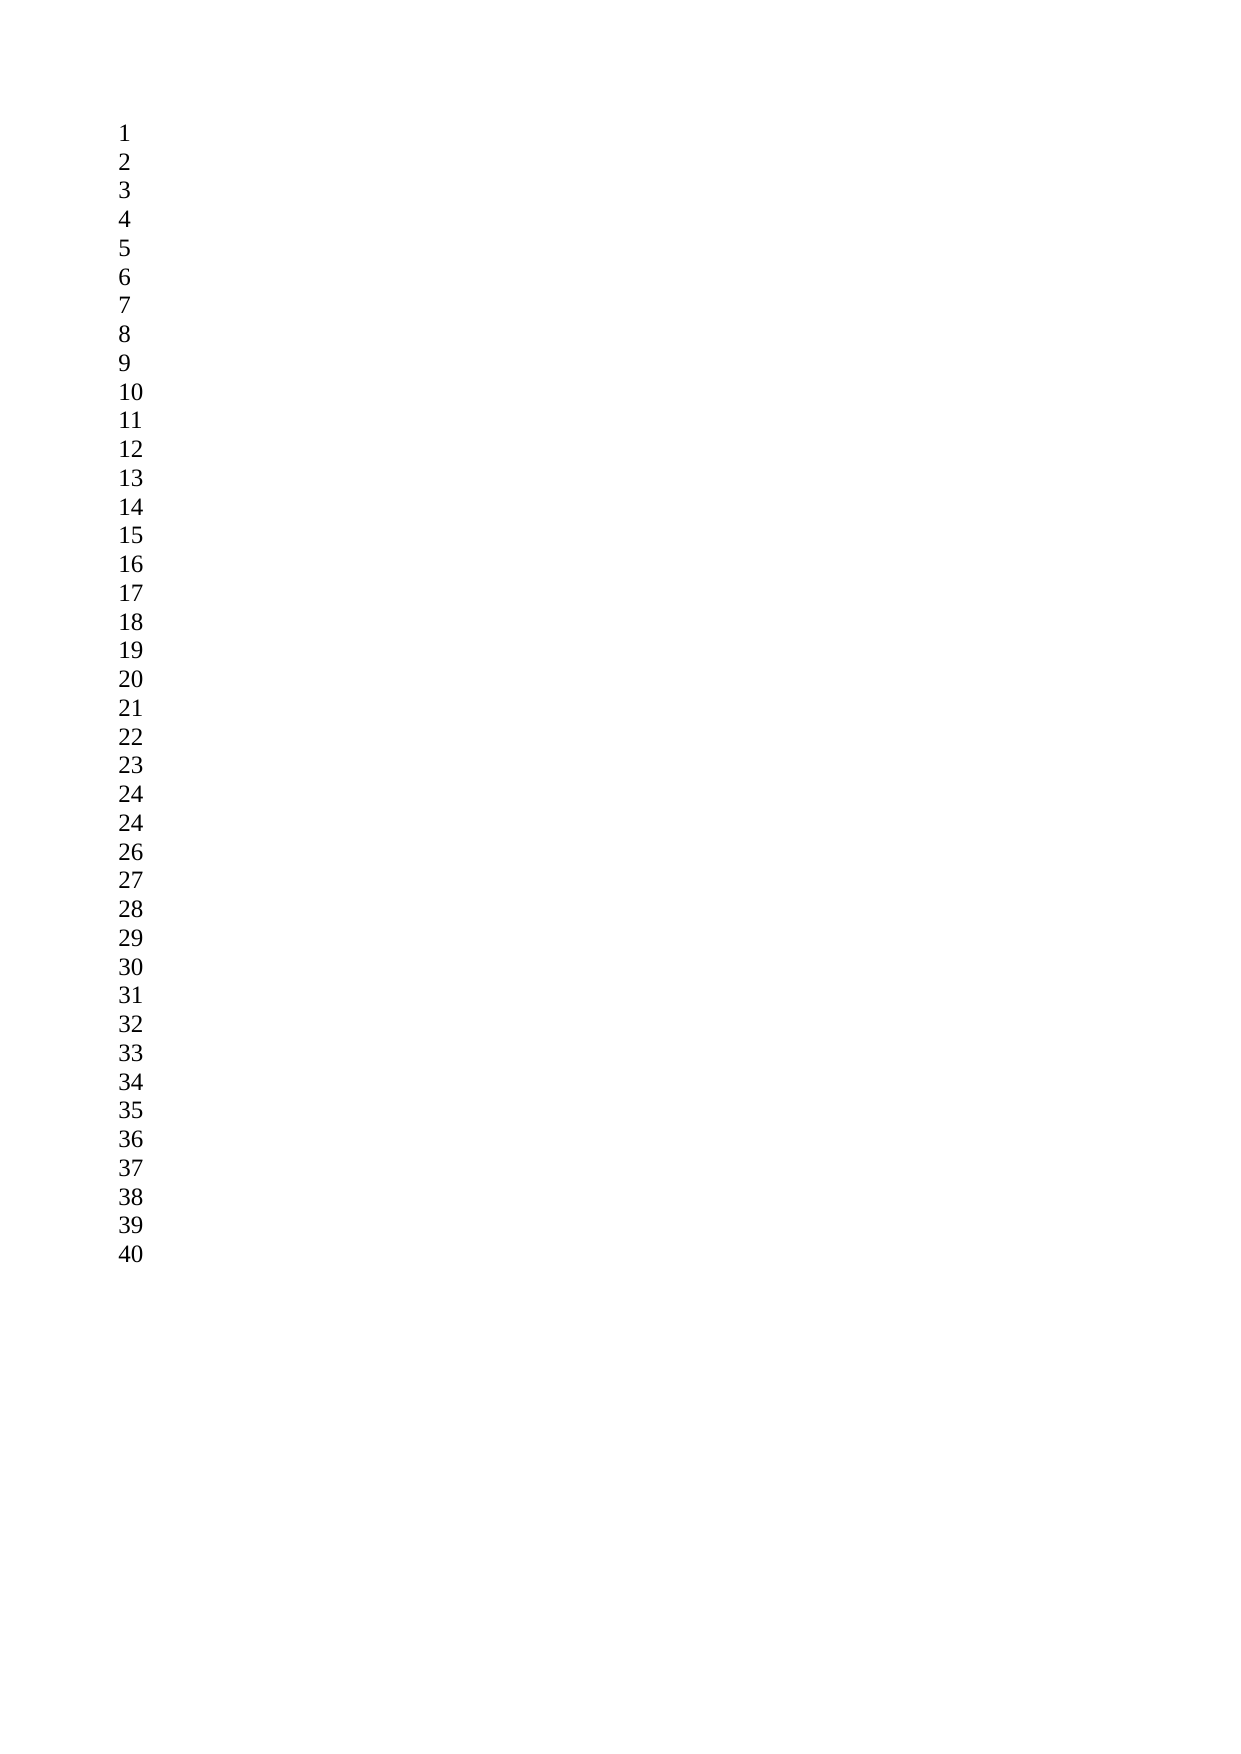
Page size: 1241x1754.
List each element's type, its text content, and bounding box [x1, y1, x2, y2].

text 35 [118, 1096, 1122, 1124]
text 2 [118, 147, 1122, 176]
text 3 [118, 176, 1122, 204]
text 31 [118, 981, 1122, 1009]
text 20 [118, 664, 1122, 693]
text 40 [118, 1239, 1122, 1268]
text 24 [118, 779, 1122, 808]
text 17 [118, 578, 1122, 607]
text 18 [118, 607, 1122, 636]
text 19 [118, 636, 1122, 664]
text 36 [118, 1124, 1122, 1153]
text 37 [118, 1153, 1122, 1182]
text 21 [118, 693, 1122, 722]
text 32 [118, 1009, 1122, 1038]
text 9 [118, 348, 1122, 377]
text 10 [118, 377, 1122, 406]
text 7 [118, 291, 1122, 319]
text 29 [118, 923, 1122, 952]
text 5 [118, 233, 1122, 262]
text 12 [118, 434, 1122, 463]
text 22 [118, 722, 1122, 751]
text 24 [118, 808, 1122, 837]
text 23 [118, 751, 1122, 779]
text 30 [118, 952, 1122, 981]
text 38 [118, 1182, 1122, 1211]
text 27 [118, 866, 1122, 894]
text 13 [118, 463, 1122, 492]
text 1 [118, 118, 1122, 147]
text 6 [118, 262, 1122, 291]
text 33 [118, 1038, 1122, 1067]
text 15 [118, 521, 1122, 549]
text 39 [118, 1211, 1122, 1239]
text 28 [118, 894, 1122, 923]
text 4 [118, 204, 1122, 233]
text 16 [118, 549, 1122, 578]
text 34 [118, 1067, 1122, 1096]
text 11 [118, 406, 1122, 434]
text 8 [118, 319, 1122, 348]
text 26 [118, 837, 1122, 866]
text 14 [118, 492, 1122, 521]
